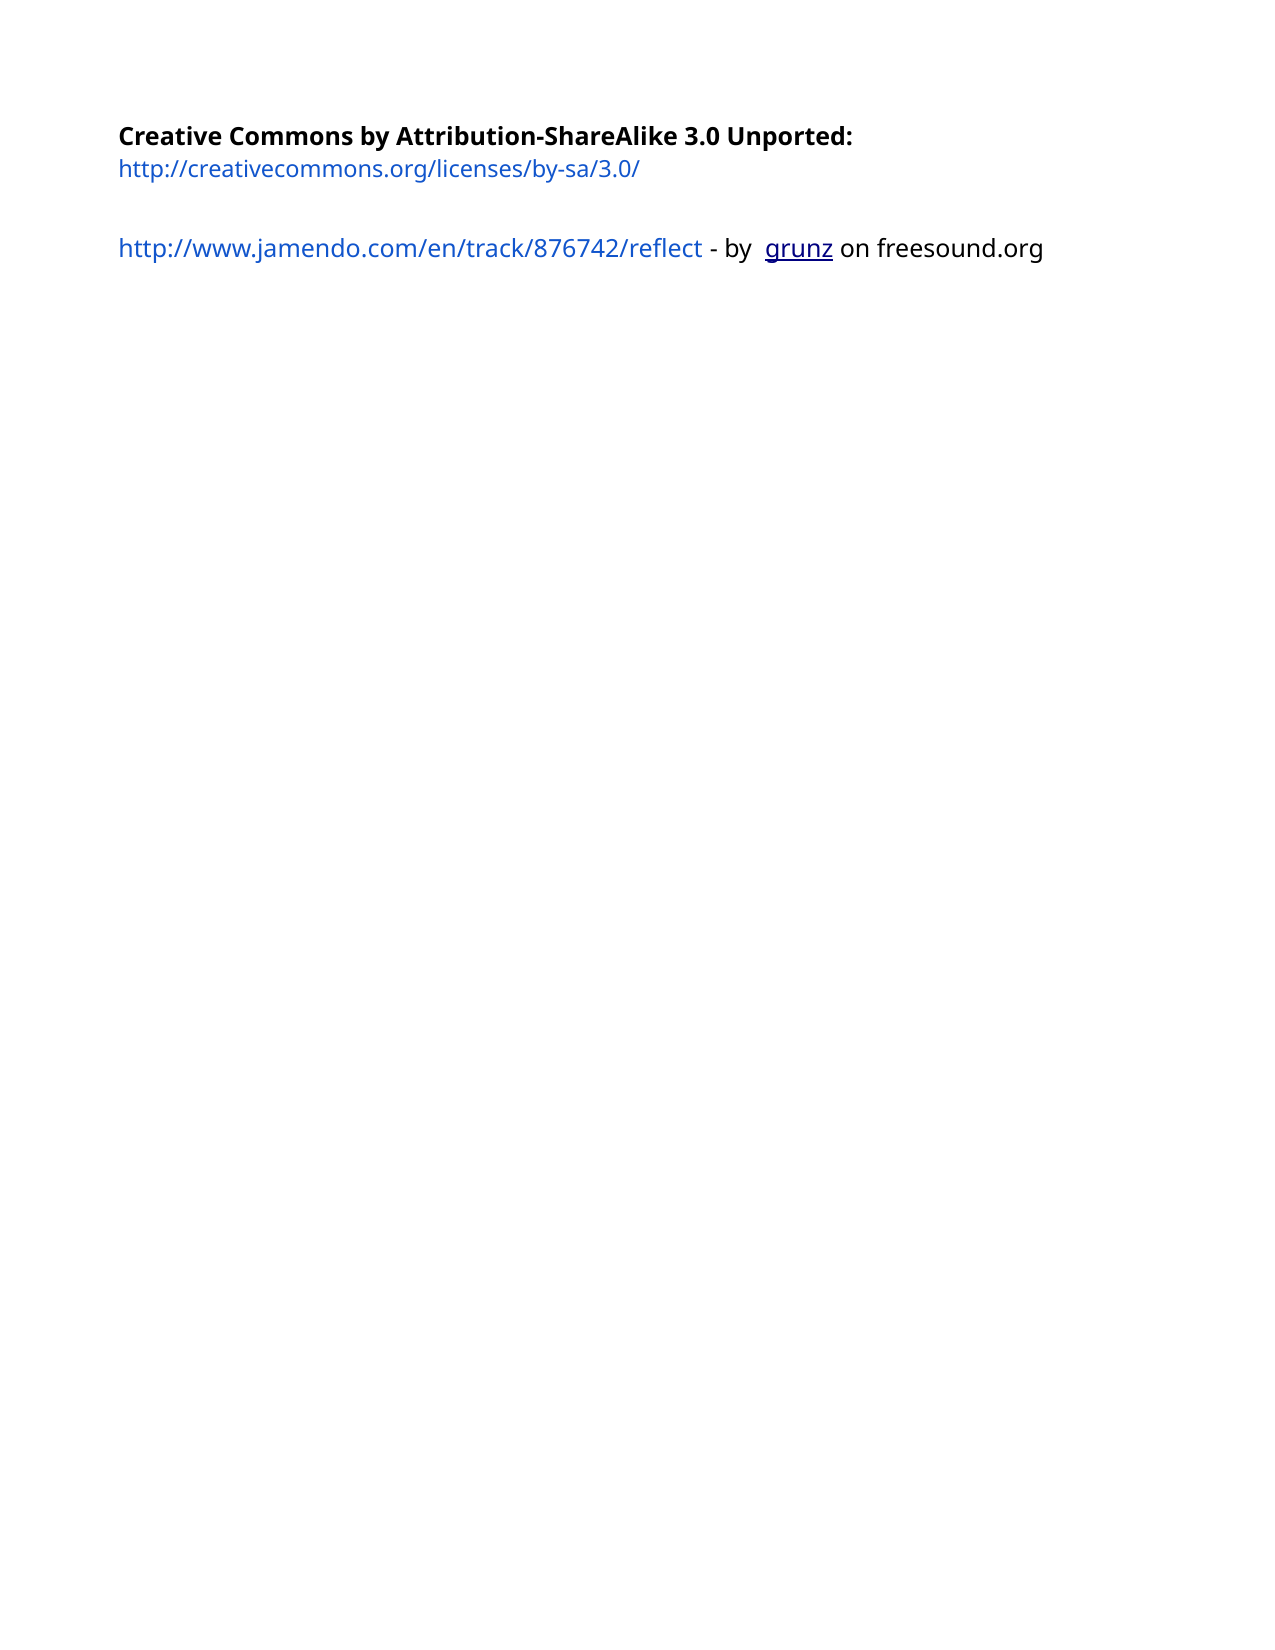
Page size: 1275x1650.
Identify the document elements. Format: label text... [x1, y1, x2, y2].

text http://www.jamendo.com/en/track/876742/reflect - by grunz on freesound.org [118, 231, 1157, 265]
text http://creativecommons.org/licenses/by-sa/3.0/ [118, 152, 1157, 184]
text Creative Commons by Attribution-ShareAlike 3.0 Unported: [118, 118, 1157, 152]
